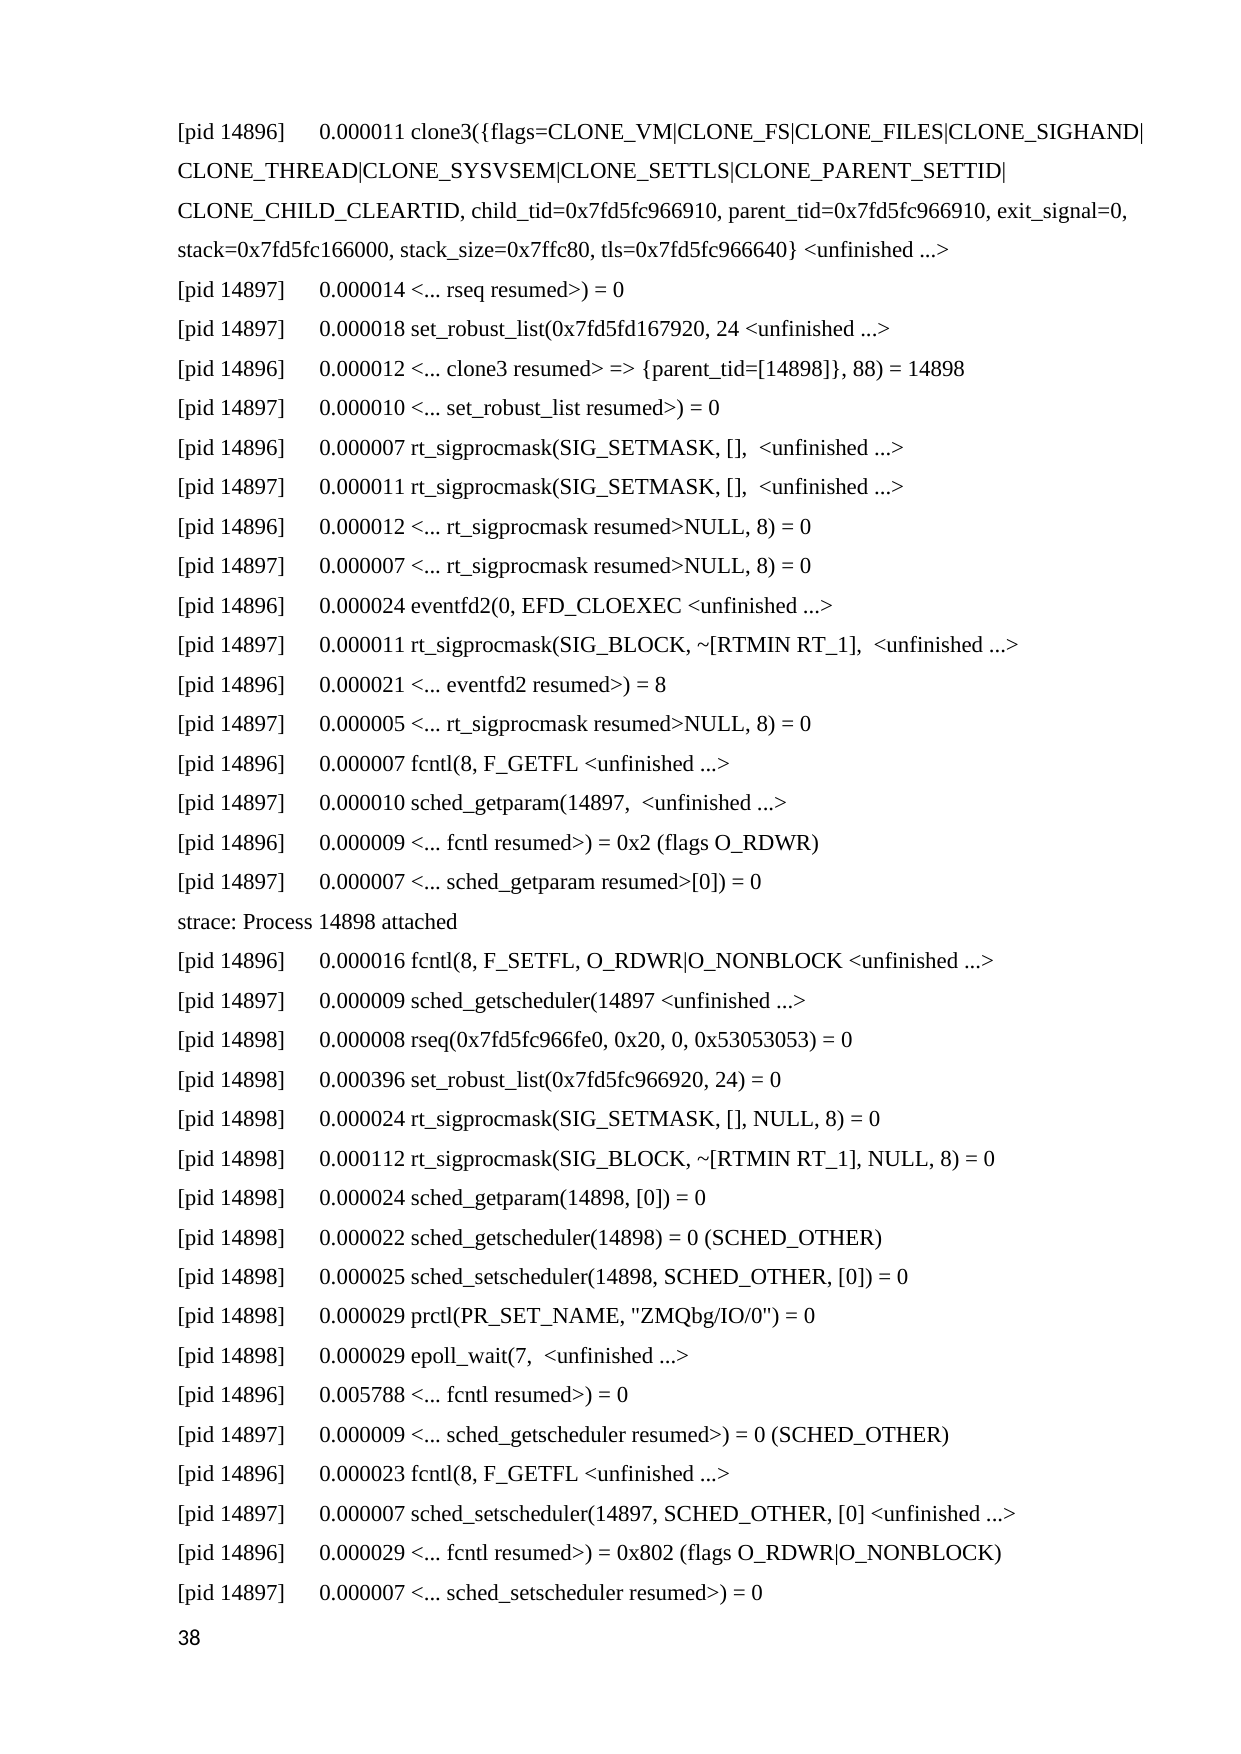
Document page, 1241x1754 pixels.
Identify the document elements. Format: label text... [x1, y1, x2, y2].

text [pid 14897] 0.000010 sched_getparam(14897, <unfinished ...> [177, 789, 1152, 816]
text [pid 14896] 0.000024 eventfd2(0, EFD_CLOEXEC <unfinished ...> [177, 592, 1152, 618]
text [pid 14897] 0.000007 <... rt_sigprocmask resumed>NULL, 8) = 0 [177, 552, 1152, 579]
text [pid 14897] 0.000007 <... sched_getparam resumed>[0]) = 0 [177, 868, 1152, 894]
text [pid 14896] 0.005788 <... fcntl resumed>) = 0 [177, 1381, 1152, 1408]
text [pid 14897] 0.000005 <... rt_sigprocmask resumed>NULL, 8) = 0 [177, 710, 1152, 737]
text [pid 14898] 0.000008 rseq(0x7fd5fc966fe0, 0x20, 0, 0x53053053) = 0 [177, 1026, 1152, 1052]
text [pid 14898] 0.000396 set_robust_list(0x7fd5fc966920, 24) = 0 [177, 1066, 1152, 1092]
text [pid 14898] 0.000029 prctl(PR_SET_NAME, "ZMQbg/IO/0") = 0 [177, 1302, 1152, 1329]
text [pid 14897] 0.000018 set_robust_list(0x7fd5fd167920, 24 <unfinished ...> [177, 316, 1152, 342]
text [pid 14898] 0.000025 sched_setscheduler(14898, SCHED_OTHER, [0]) = 0 [177, 1263, 1152, 1289]
text [pid 14896] 0.000029 <... fcntl resumed>) = 0x802 (flags O_RDWR|O_NONBLOCK) [177, 1539, 1152, 1566]
text [pid 14898] 0.000112 rt_sigprocmask(SIG_BLOCK, ~[RTMIN RT_1], NULL, 8) = 0 [177, 1144, 1152, 1171]
text [pid 14896] 0.000023 fcntl(8, F_GETFL <unfinished ...> [177, 1460, 1152, 1487]
text [pid 14897] 0.000007 <... sched_setscheduler resumed>) = 0 [177, 1579, 1152, 1605]
text [pid 14898] 0.000024 rt_sigprocmask(SIG_SETMASK, [], NULL, 8) = 0 [177, 1105, 1152, 1131]
text [pid 14897] 0.000011 rt_sigprocmask(SIG_BLOCK, ~[RTMIN RT_1], <unfinished ...> [177, 631, 1152, 658]
text [pid 14896] 0.000011 clone3({flags=CLONE_VM|CLONE_FS|CLONE_FILES|CLONE_SIGHAND|CLONE_THREAD|CLONE_SYSVSEM|CLONE_SETTLS|CLONE_PARENT_SETTID|CLONE_CHILD_CLEARTID, child_tid=0x7fd5fc966910, parent_tid=0x7fd5fc966910, exit_signal=0, stack=0x7fd5fc166000, stack_size=0x7ffc80, tls=0x7fd5fc966640} <unfinished ...> [177, 118, 1152, 263]
text [pid 14897] 0.000010 <... set_robust_list resumed>) = 0 [177, 394, 1152, 421]
text [pid 14896] 0.000012 <... clone3 resumed> => {parent_tid=[14898]}, 88) = 14898 [177, 355, 1152, 381]
text [pid 14898] 0.000022 sched_getscheduler(14898) = 0 (SCHED_OTHER) [177, 1223, 1152, 1250]
text [pid 14896] 0.000012 <... rt_sigprocmask resumed>NULL, 8) = 0 [177, 513, 1152, 539]
text [pid 14896] 0.000021 <... eventfd2 resumed>) = 8 [177, 671, 1152, 697]
text [pid 14898] 0.000024 sched_getparam(14898, [0]) = 0 [177, 1184, 1152, 1210]
text [pid 14897] 0.000011 rt_sigprocmask(SIG_SETMASK, [], <unfinished ...> [177, 473, 1152, 500]
text strace: Process 14898 attached [177, 908, 1152, 934]
text [pid 14896] 0.000009 <... fcntl resumed>) = 0x2 (flags O_RDWR) [177, 829, 1152, 855]
text [pid 14896] 0.000007 rt_sigprocmask(SIG_SETMASK, [], <unfinished ...> [177, 434, 1152, 460]
text [pid 14897] 0.000009 <... sched_getscheduler resumed>) = 0 (SCHED_OTHER) [177, 1421, 1152, 1447]
text [pid 14897] 0.000014 <... rseq resumed>) = 0 [177, 276, 1152, 302]
text [pid 14896] 0.000007 fcntl(8, F_GETFL <unfinished ...> [177, 750, 1152, 776]
text [pid 14897] 0.000009 sched_getscheduler(14897 <unfinished ...> [177, 987, 1152, 1013]
text [pid 14896] 0.000016 fcntl(8, F_SETFL, O_RDWR|O_NONBLOCK <unfinished ...> [177, 947, 1152, 973]
text [pid 14898] 0.000029 epoll_wait(7, <unfinished ...> [177, 1342, 1152, 1368]
text [pid 14897] 0.000007 sched_setscheduler(14897, SCHED_OTHER, [0] <unfinished ...> [177, 1500, 1152, 1526]
